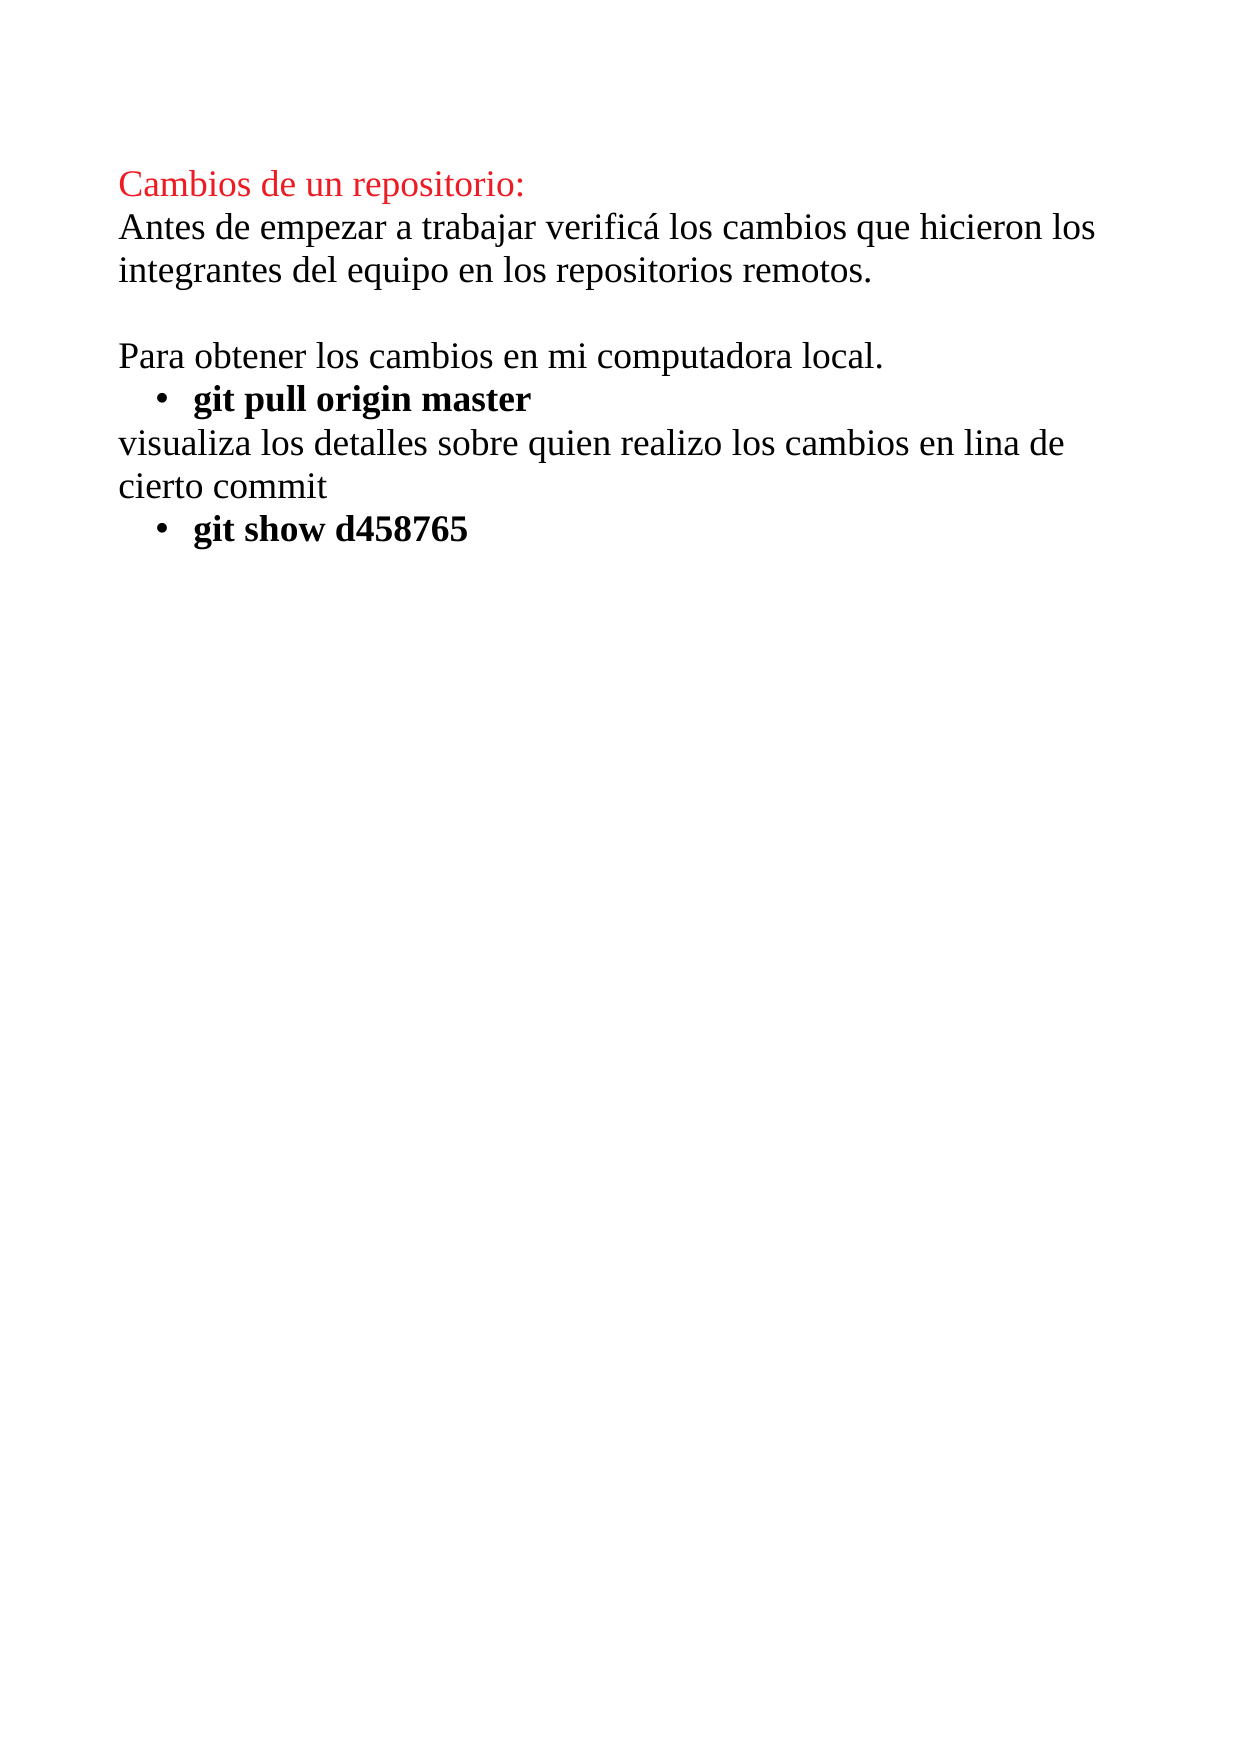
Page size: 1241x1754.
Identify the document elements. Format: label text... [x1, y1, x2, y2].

list git pull origin master [156, 377, 1122, 420]
text Antes de empezar a trabajar verificá los cambios que hicieron los integrantes del equipo en los repositorios remotos. [118, 204, 1122, 291]
list git show d458765 [156, 506, 1122, 549]
text Cambios de un repositorio: [118, 161, 1122, 204]
text Para obtener los cambios en mi computadora local. [118, 334, 1122, 377]
text visualiza los detalles sobre quien realizo los cambios en lina de cierto commit [118, 420, 1122, 506]
